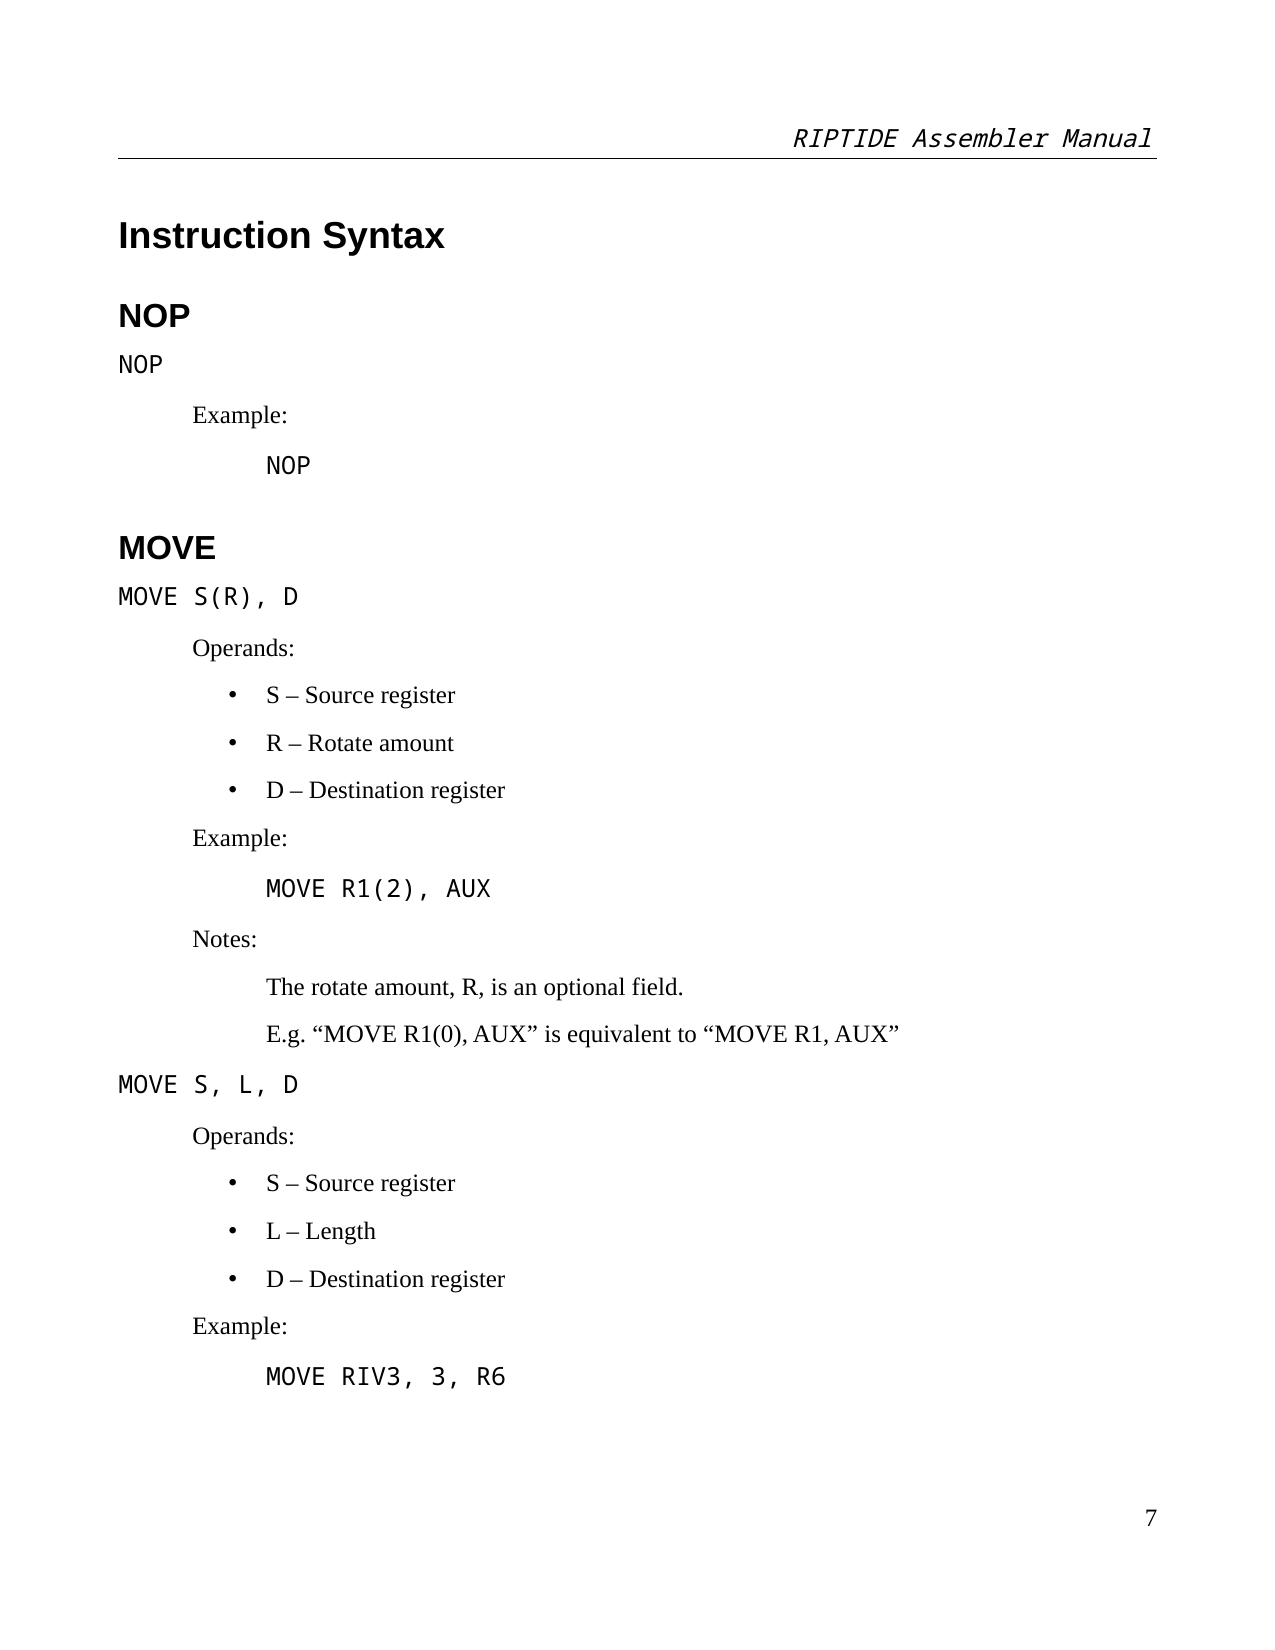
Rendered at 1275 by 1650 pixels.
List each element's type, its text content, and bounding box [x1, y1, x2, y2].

text MOVE S, L, D [118, 1067, 1157, 1101]
text NOP [118, 346, 1157, 380]
subtitle MOVE [118, 528, 1157, 567]
text NOP [192, 448, 1157, 482]
text The rotate amount, R, is an optional field. [266, 972, 1157, 1001]
subtitle NOP [118, 296, 1157, 334]
subtitle Instruction Syntax [118, 213, 1157, 256]
text Operands: [192, 1121, 1157, 1150]
list S – Source register [228, 680, 1157, 709]
text E.g. “MOVE R1(0), AUX” is equivalent to “MOVE R1, AUX” [266, 1019, 1157, 1048]
text Example: [192, 400, 1157, 429]
text Operands: [192, 633, 1157, 661]
list D – Destination register [228, 1264, 1157, 1292]
text Notes: [192, 924, 1157, 953]
text MOVE RIV3, 3, R6 [192, 1359, 1157, 1393]
list S – Source register [228, 1168, 1157, 1197]
list R – Rotate amount [228, 728, 1157, 757]
text MOVE R1(2), AUX [192, 871, 1157, 905]
text MOVE S(R), D [118, 579, 1157, 613]
list D – Destination register [228, 775, 1157, 804]
text Example: [192, 1311, 1157, 1340]
text Example: [192, 823, 1157, 852]
list L – Length [228, 1216, 1157, 1245]
